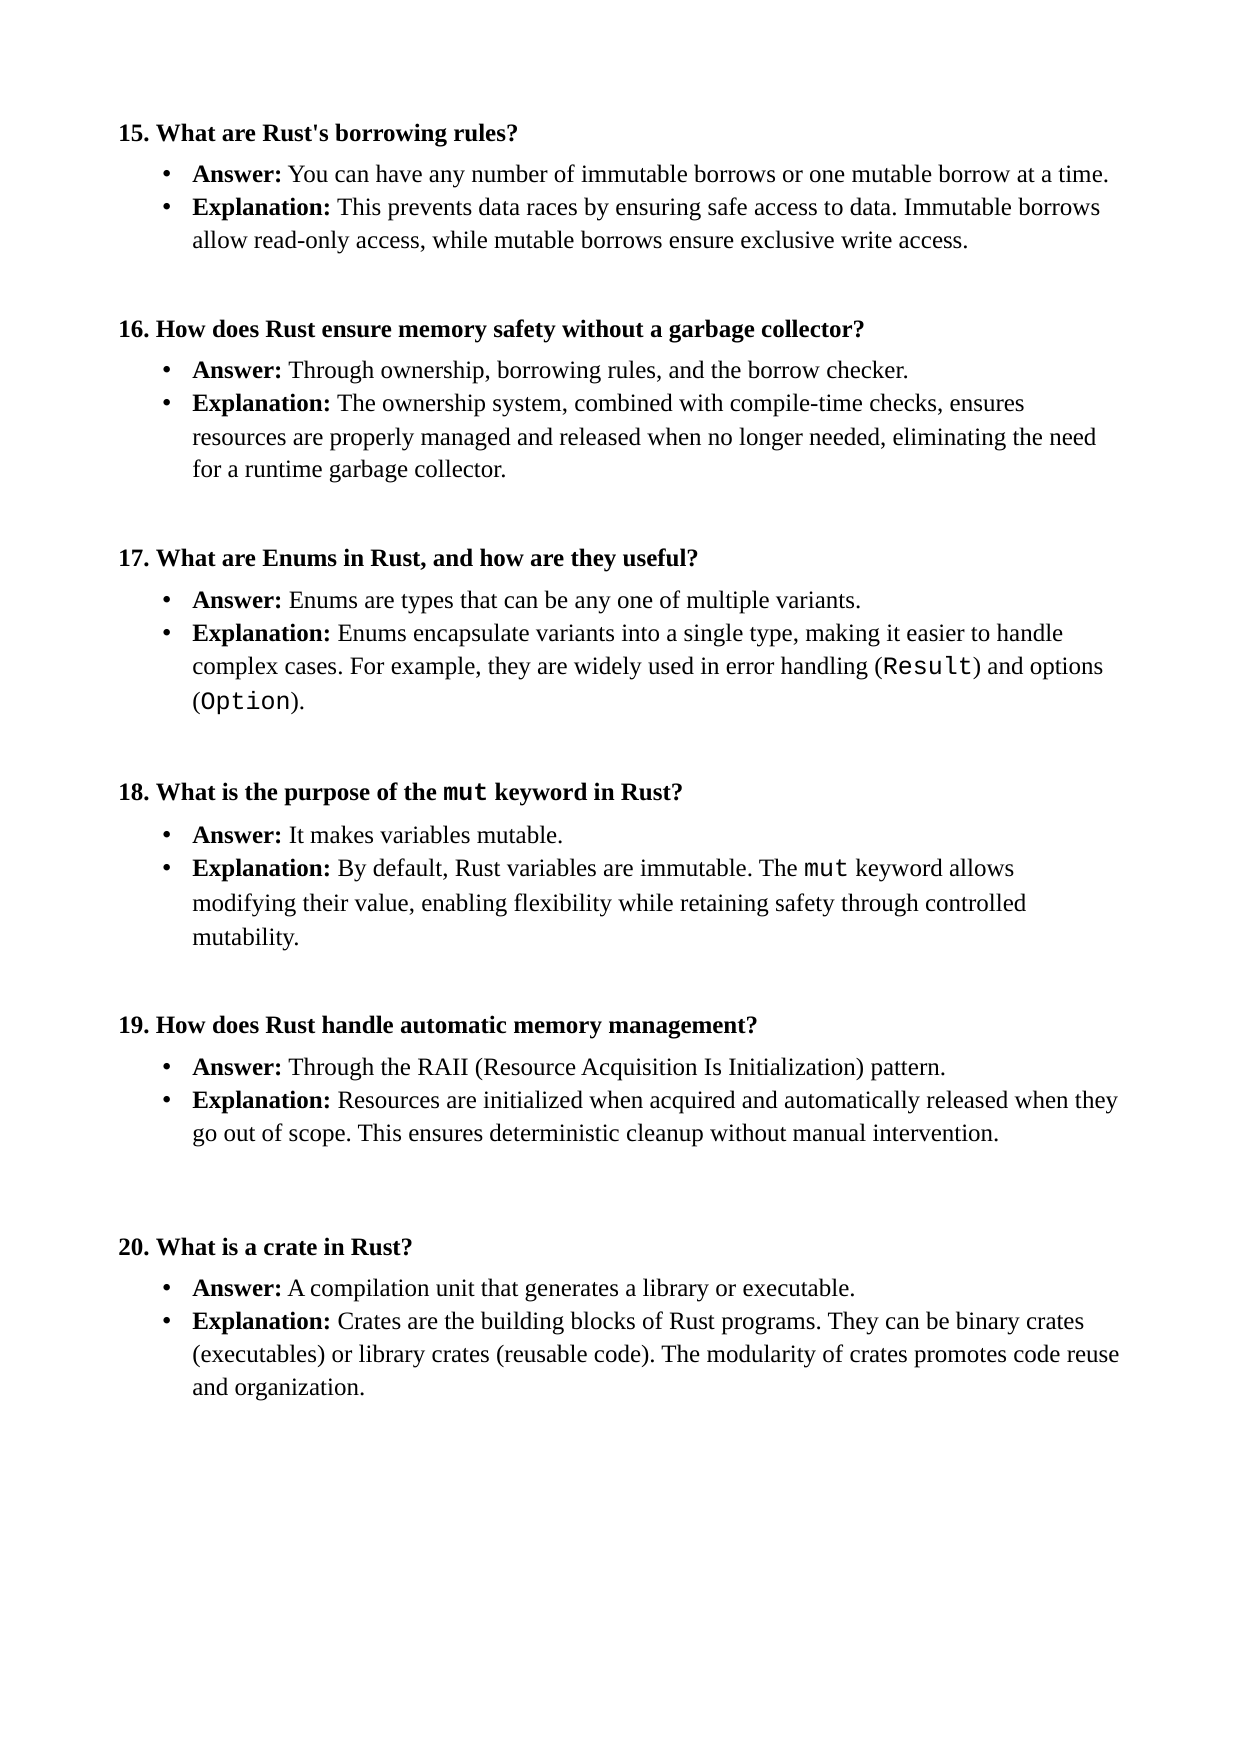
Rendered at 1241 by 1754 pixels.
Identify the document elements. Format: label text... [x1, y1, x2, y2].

list Explanation: By default, Rust variables are immutable. The mut keyword allows modifying their value, enabling flexibility while retaining safety through controlled mutability. [162, 853, 1122, 950]
list Answer: You can have any number of immutable borrows or one mutable borrow at a time. [162, 159, 1122, 188]
subtitle 19. How does Rust handle automatic memory management? [118, 1010, 1122, 1039]
list Answer: Through ownership, borrowing rules, and the borrow checker. [162, 356, 1122, 384]
list Answer: Through the RAII (Resource Acquisition Is Initialization) pattern. [162, 1052, 1122, 1080]
subtitle 16. How does Rust ensure memory safety without a garbage collector? [118, 314, 1122, 343]
list Answer: Enums are types that can be any one of multiple variants. [162, 585, 1122, 613]
list Explanation: This prevents data races by ensuring safe access to data. Immutable borrows allow read-only access, while mutable borrows ensure exclusive write access. [162, 192, 1122, 254]
subtitle 15. What are Rust's borrowing rules? [118, 118, 1122, 147]
list Answer: It makes variables mutable. [162, 820, 1122, 849]
list Answer: A compilation unit that generates a library or executable. [162, 1273, 1122, 1302]
subtitle 18. What is the purpose of the mut keyword in Rust? [118, 777, 1122, 808]
list Explanation: Resources are initialized when acquired and automatically released when they go out of scope. This ensures deterministic cleanup without manual intervention. [162, 1085, 1122, 1146]
subtitle 20. What is a crate in Rust? [118, 1232, 1122, 1260]
subtitle 17. What are Enums in Rust, and how are they useful? [118, 543, 1122, 572]
list Explanation: The ownership system, combined with compile-time checks, ensures resources are properly managed and released when no longer needed, eliminating the need for a runtime garbage collector. [162, 388, 1122, 483]
list Explanation: Crates are the building blocks of Rust programs. They can be binary crates (executables) or library crates (reusable code). The modularity of crates promotes code reuse and organization. [162, 1306, 1122, 1401]
list Explanation: Enums encapsulate variants into a single type, making it easier to handle complex cases. For example, they are widely used in error handling (Result) and options (Option). [162, 618, 1122, 717]
